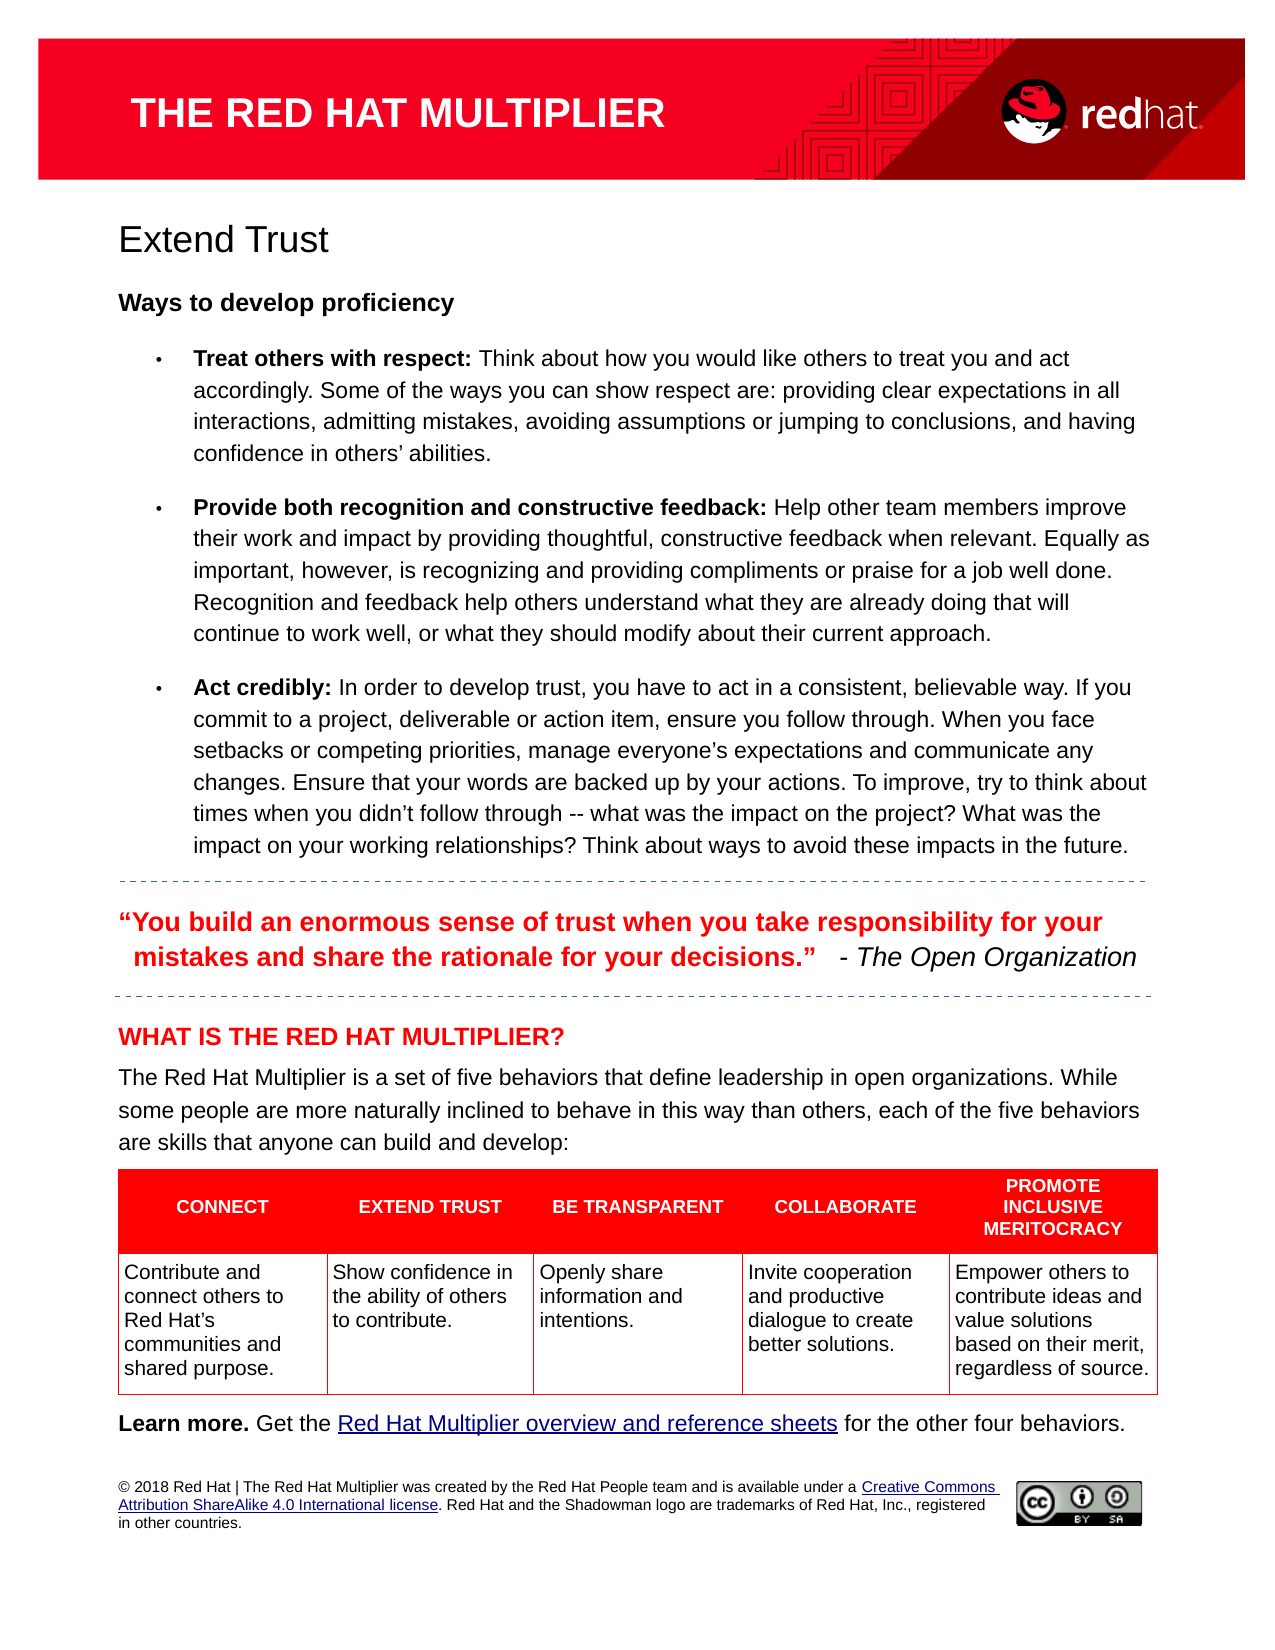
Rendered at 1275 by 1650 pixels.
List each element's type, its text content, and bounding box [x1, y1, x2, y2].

text Learn more. Get the Red Hat Multiplier overview and reference sheets for the other four behaviors. [118, 1409, 1157, 1436]
picture [1016, 1481, 1143, 1526]
table_header COLLABORATE [743, 1170, 949, 1254]
table_header BE TRANSPARENT [534, 1170, 742, 1254]
picture [0, 0, 1275, 218]
table_cell Contribute and connect others to Red Hat’s communities and shared purpose. [119, 1254, 327, 1394]
text What is the Red Hat Multiplier? [118, 1022, 1157, 1051]
table_cell Openly share information and intentions. [534, 1254, 742, 1394]
table_header EXTEND TRUST [328, 1170, 533, 1254]
table_cell Show confidence in the ability of others to contribute. [328, 1254, 533, 1394]
table_cell Invite cooperation and productive dialogue to create better solutions. [743, 1254, 949, 1394]
list Treat others with respect: Think about how you would like others to treat you and act accordingly. Some of the ways you can show respect are: providing clear expectations in all interactions, admitting mistakes, avoiding assumptions or jumping to conclusions, and having confidence in others’ abilities. [156, 345, 1157, 466]
title Extend Trust [118, 218, 1157, 261]
table_header PROMOTE INCLUSIVE MERITOCRACY [950, 1170, 1157, 1254]
text Ways to develop proficiency [118, 288, 1157, 317]
text “You build an enormous sense of trust when you take responsibility for your mistakes and share the rationale for your decisions.” - The Open Organization [118, 906, 1142, 972]
list Act credibly: In order to develop trust, you have to act in a consistent, believable way. If you commit to a project, deliverable or action item, ensure you follow through. When you face setbacks or competing priorities, manage everyone’s expectations and communicate any changes. Ensure that your words are backed up by your actions. To improve, try to think about times when you didn’t follow through -- what was the impact on the project? What was the impact on your working relationships? Think about ways to avoid these impacts in the future. [156, 674, 1157, 858]
list Provide both recognition and constructive feedback: Help other team members improve their work and impact by providing thoughtful, constructive feedback when relevant. Equally as important, however, is recognizing and providing compliments or praise for a job well done. Recognition and feedback help others understand what they are already doing that will continue to work well, or what they should modify about their current approach. [156, 494, 1157, 646]
table_header CONNECT [119, 1170, 327, 1254]
text The Red Hat Multiplier is a set of five behaviors that define leadership in open organizations. While some people are more naturally inclined to behave in this way than others, each of the five behaviors are skills that anyone can build and develop: [118, 1064, 1157, 1155]
table_cell Empower others to contribute ideas and value solutions based on their merit, regardless of source. [950, 1254, 1157, 1394]
